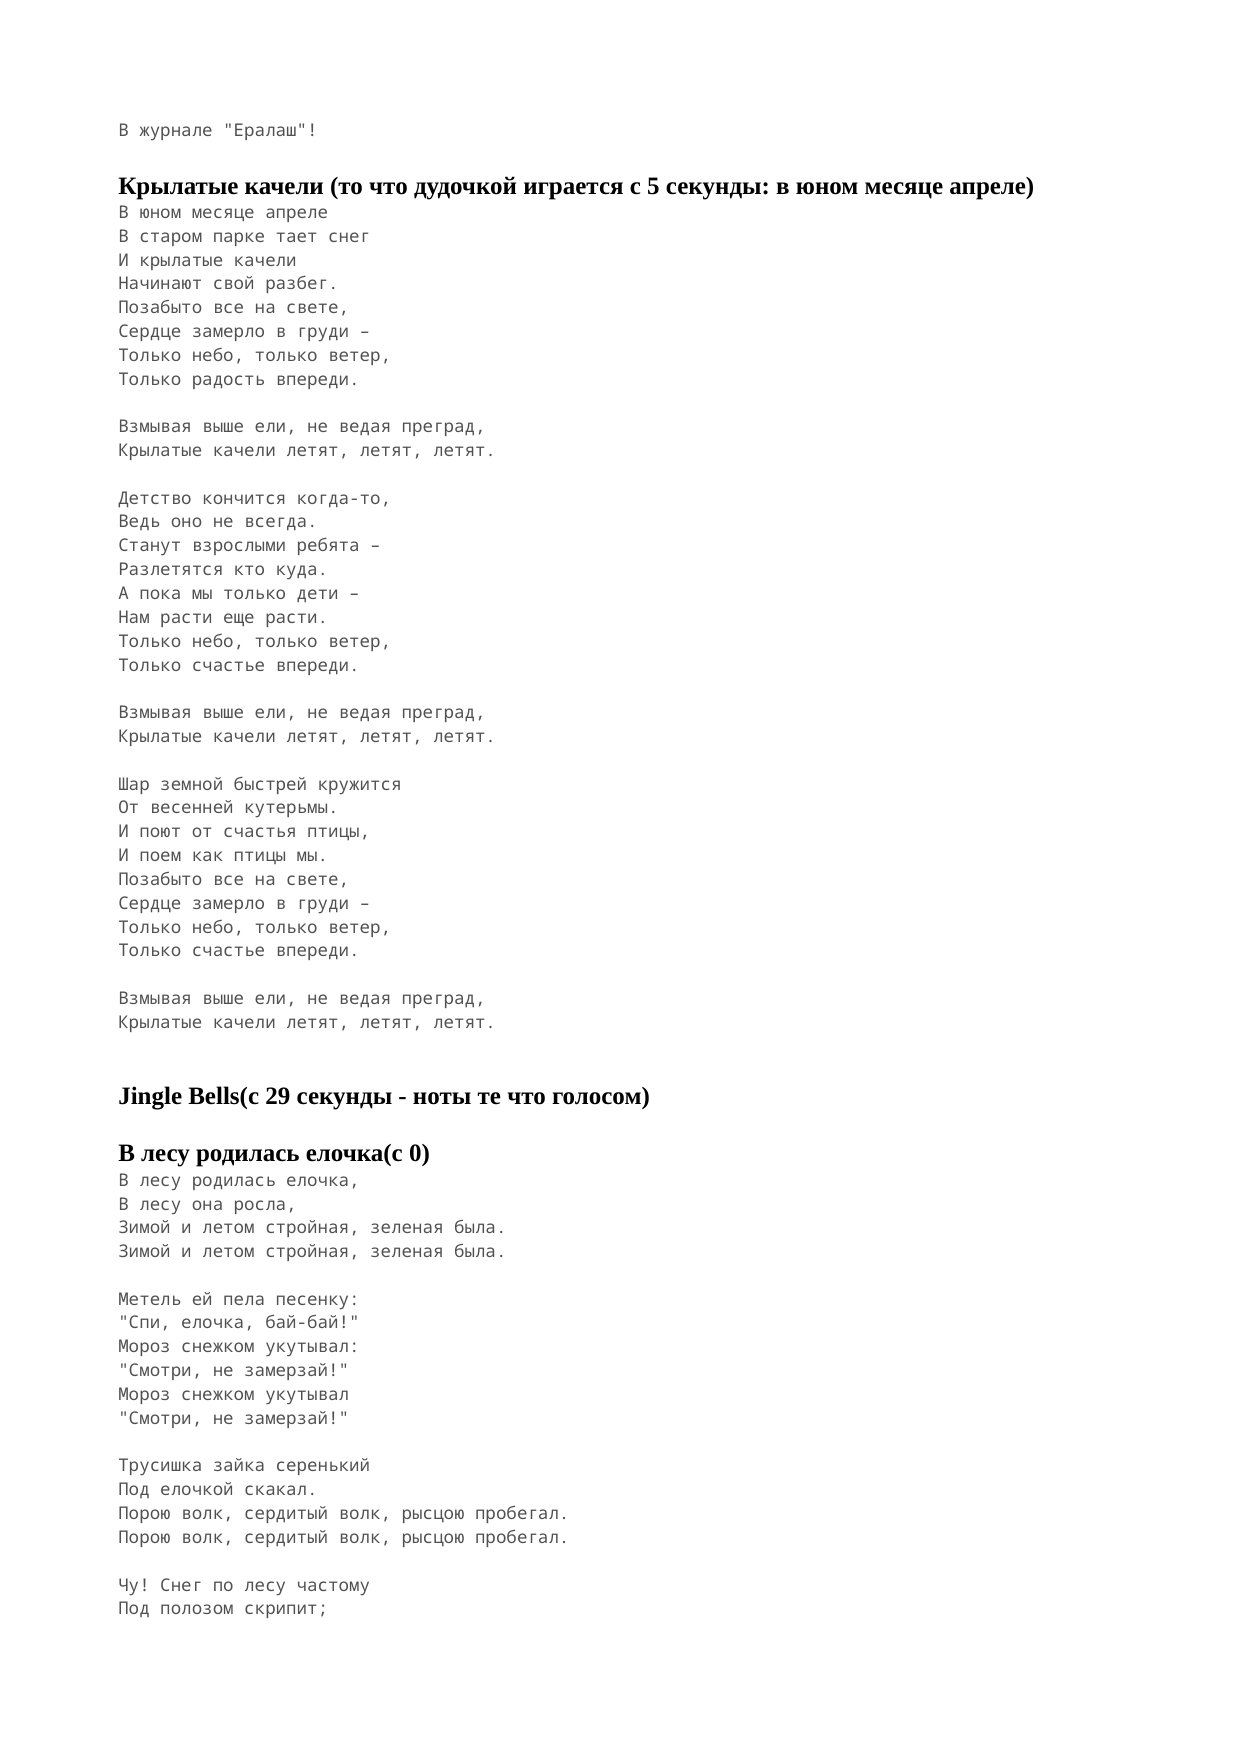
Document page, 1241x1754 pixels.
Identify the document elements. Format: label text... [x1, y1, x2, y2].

text Сердце замерло в груди – [118, 319, 1122, 343]
text Метель ей пела песенку: [118, 1286, 1122, 1310]
text Нам расти еще расти. [118, 604, 1122, 628]
text Крылатые качели летят, летят, летят. [118, 438, 1122, 462]
text Порою волк, сердитый волк, рысцою пробегал. [118, 1501, 1122, 1525]
text Крылатые качели летят, летят, летят. [118, 1009, 1122, 1033]
text В лесу родилась елочка(с 0) [118, 1138, 1122, 1167]
text Мороз снежком укутывал: [118, 1334, 1122, 1358]
text Только радость впереди. [118, 366, 1122, 390]
text Разлетятся кто куда. [118, 557, 1122, 581]
text Чу! Снег по лесу частому [118, 1572, 1122, 1596]
text Позабыто все на свете, [118, 295, 1122, 319]
text Jingle Bells(c 29 секунды - ноты те что голосом) [118, 1081, 1122, 1110]
text Взмывая выше ели, не ведая преград, [118, 986, 1122, 1009]
text Под елочкой скакал. [118, 1477, 1122, 1501]
text Только счастье впереди. [118, 652, 1122, 676]
text "Смотри, не замерзай!" [118, 1406, 1122, 1429]
text В лесу она росла, [118, 1191, 1122, 1215]
text Станут взрослыми ребята – [118, 533, 1122, 557]
text Сердце замерло в груди – [118, 890, 1122, 914]
text В лесу родилась елочка, [118, 1167, 1122, 1191]
text Ведь оно не всегда. [118, 509, 1122, 533]
text Шар земной быстрей кружится [118, 771, 1122, 795]
text "Смотри, не замерзай!" [118, 1358, 1122, 1382]
text Зимой и летом стройная, зеленая была. [118, 1215, 1122, 1239]
text В старом парке тает снег [118, 223, 1122, 247]
text Только небо, только ветер, [118, 343, 1122, 366]
text Зимой и летом стройная, зеленая была. [118, 1239, 1122, 1263]
text Под полозом скрипит; [118, 1596, 1122, 1620]
text Начинают свой разбег. [118, 271, 1122, 295]
text Трусишка зайка серенький [118, 1453, 1122, 1477]
text В журнале "Ералаш"! [118, 118, 1122, 142]
text Позабыто все на свете, [118, 867, 1122, 890]
text "Спи, елочка, бай-бай!" [118, 1310, 1122, 1334]
text Крылатые качели (то что дудочкой играется с 5 секунды: в юном месяце апреле) [118, 171, 1122, 199]
text В юном месяце апреле [118, 199, 1122, 223]
text Только небо, только ветер, [118, 628, 1122, 652]
text Взмывая выше ели, не ведая преград, [118, 414, 1122, 438]
text И крылатые качели [118, 247, 1122, 271]
text Только счастье впереди. [118, 938, 1122, 962]
text Только небо, только ветер, [118, 914, 1122, 938]
text И поют от счастья птицы, [118, 819, 1122, 843]
text А пока мы только дети – [118, 581, 1122, 604]
text Мороз снежком укутывал [118, 1382, 1122, 1406]
text От весенней кутерьмы. [118, 795, 1122, 819]
text И поем как птицы мы. [118, 843, 1122, 867]
text Детство кончится когда-то, [118, 485, 1122, 509]
text Порою волк, сердитый волк, рысцою пробегал. [118, 1525, 1122, 1548]
text Крылатые качели летят, летят, летят. [118, 724, 1122, 747]
text Взмывая выше ели, не ведая преград, [118, 700, 1122, 724]
